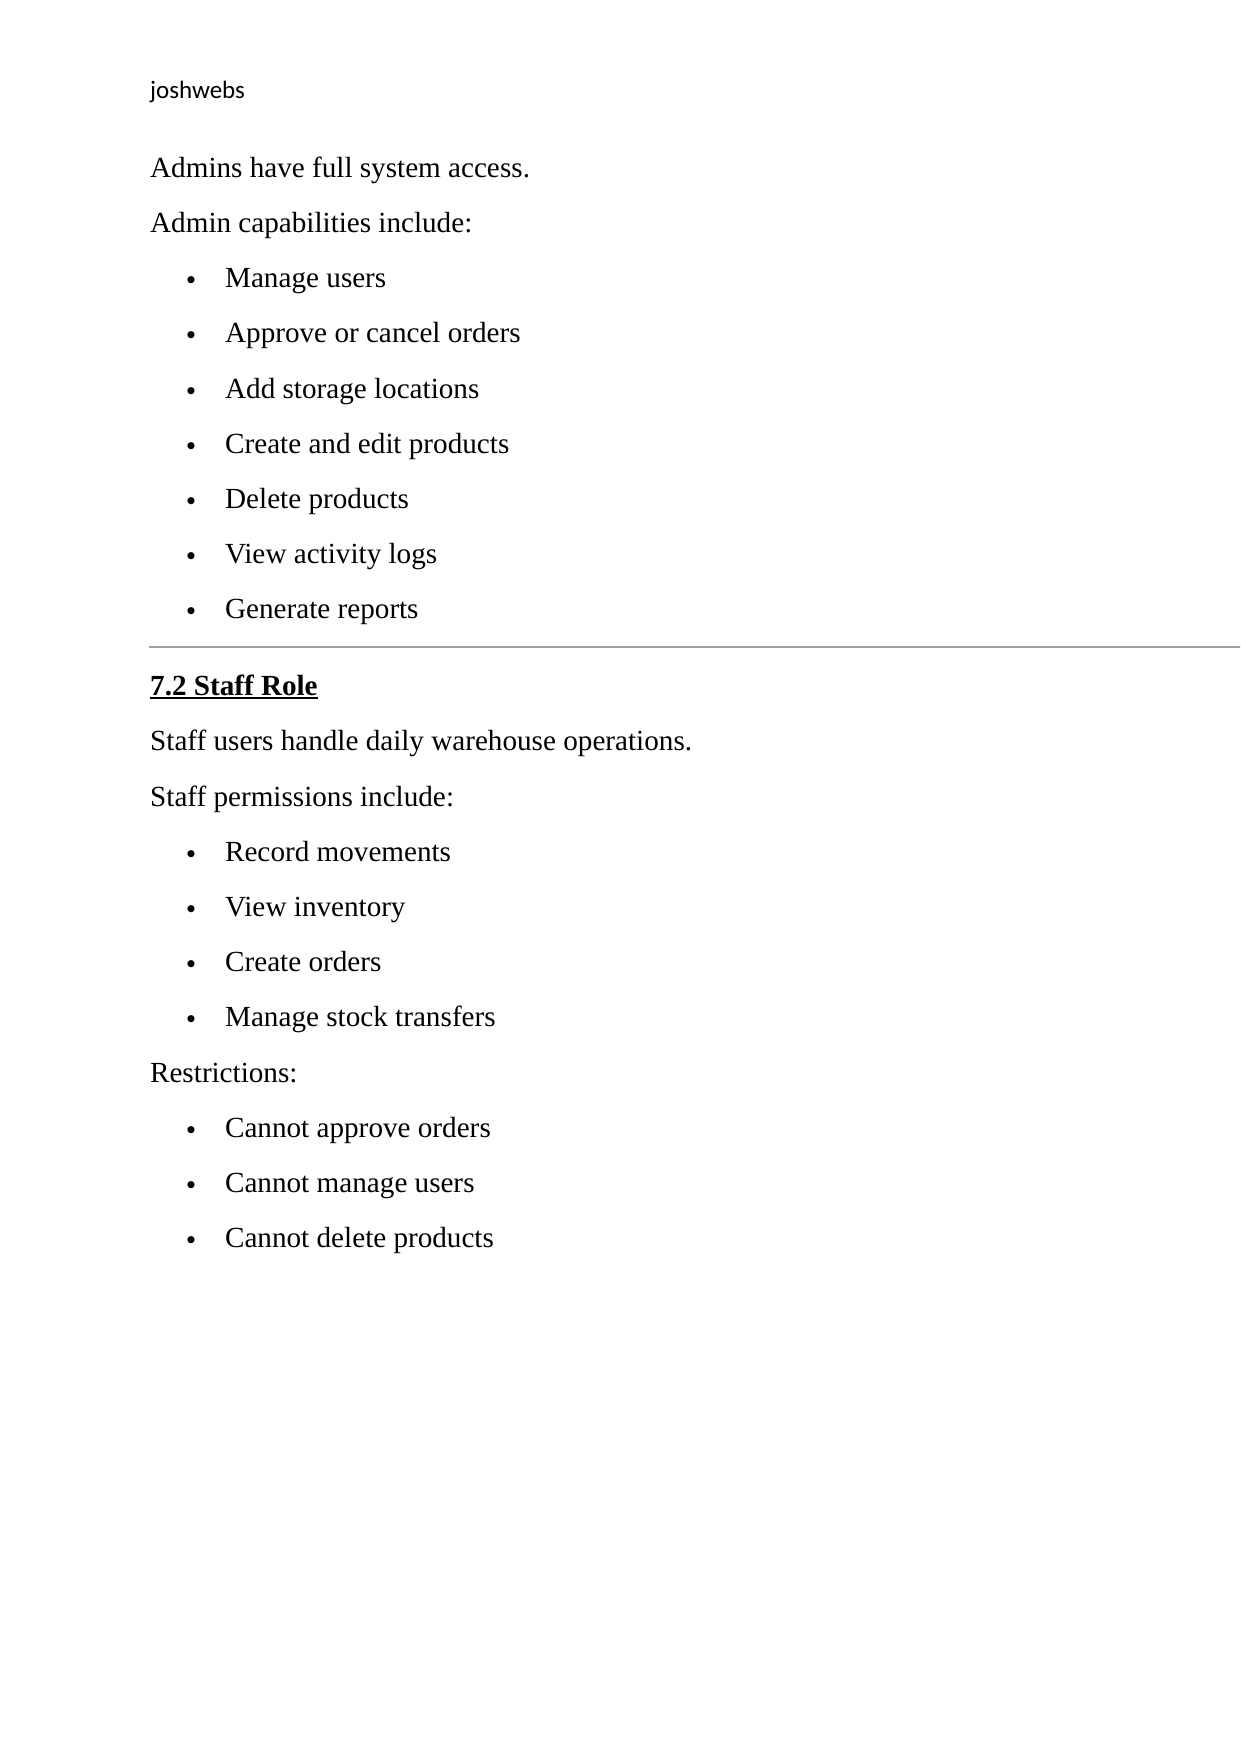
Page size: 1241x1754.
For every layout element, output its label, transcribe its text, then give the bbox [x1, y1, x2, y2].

list Cannot manage users [187, 1165, 1090, 1199]
list Create orders [187, 944, 1090, 978]
list Create and edit products [187, 426, 1090, 459]
list Delete products [187, 481, 1090, 515]
list Manage stock transfers [187, 999, 1090, 1033]
list Approve or cancel orders [187, 316, 1090, 349]
list Add storage locations [187, 371, 1090, 404]
list Cannot delete products [187, 1220, 1090, 1254]
text 7.2 Staff Role [150, 668, 1090, 702]
list Manage users [187, 260, 1090, 294]
list Generate reports [187, 592, 1090, 625]
text Staff users handle daily warehouse operations. [150, 723, 1090, 757]
text Admin capabilities include: [150, 205, 1090, 239]
text Restrictions: [150, 1055, 1090, 1088]
list Cannot approve orders [187, 1110, 1090, 1143]
text Staff permissions include: [150, 779, 1090, 812]
list View inventory [187, 889, 1090, 923]
text Admins have full system access. [150, 150, 1090, 183]
list Record movements [187, 834, 1090, 867]
list View activity logs [187, 536, 1090, 570]
